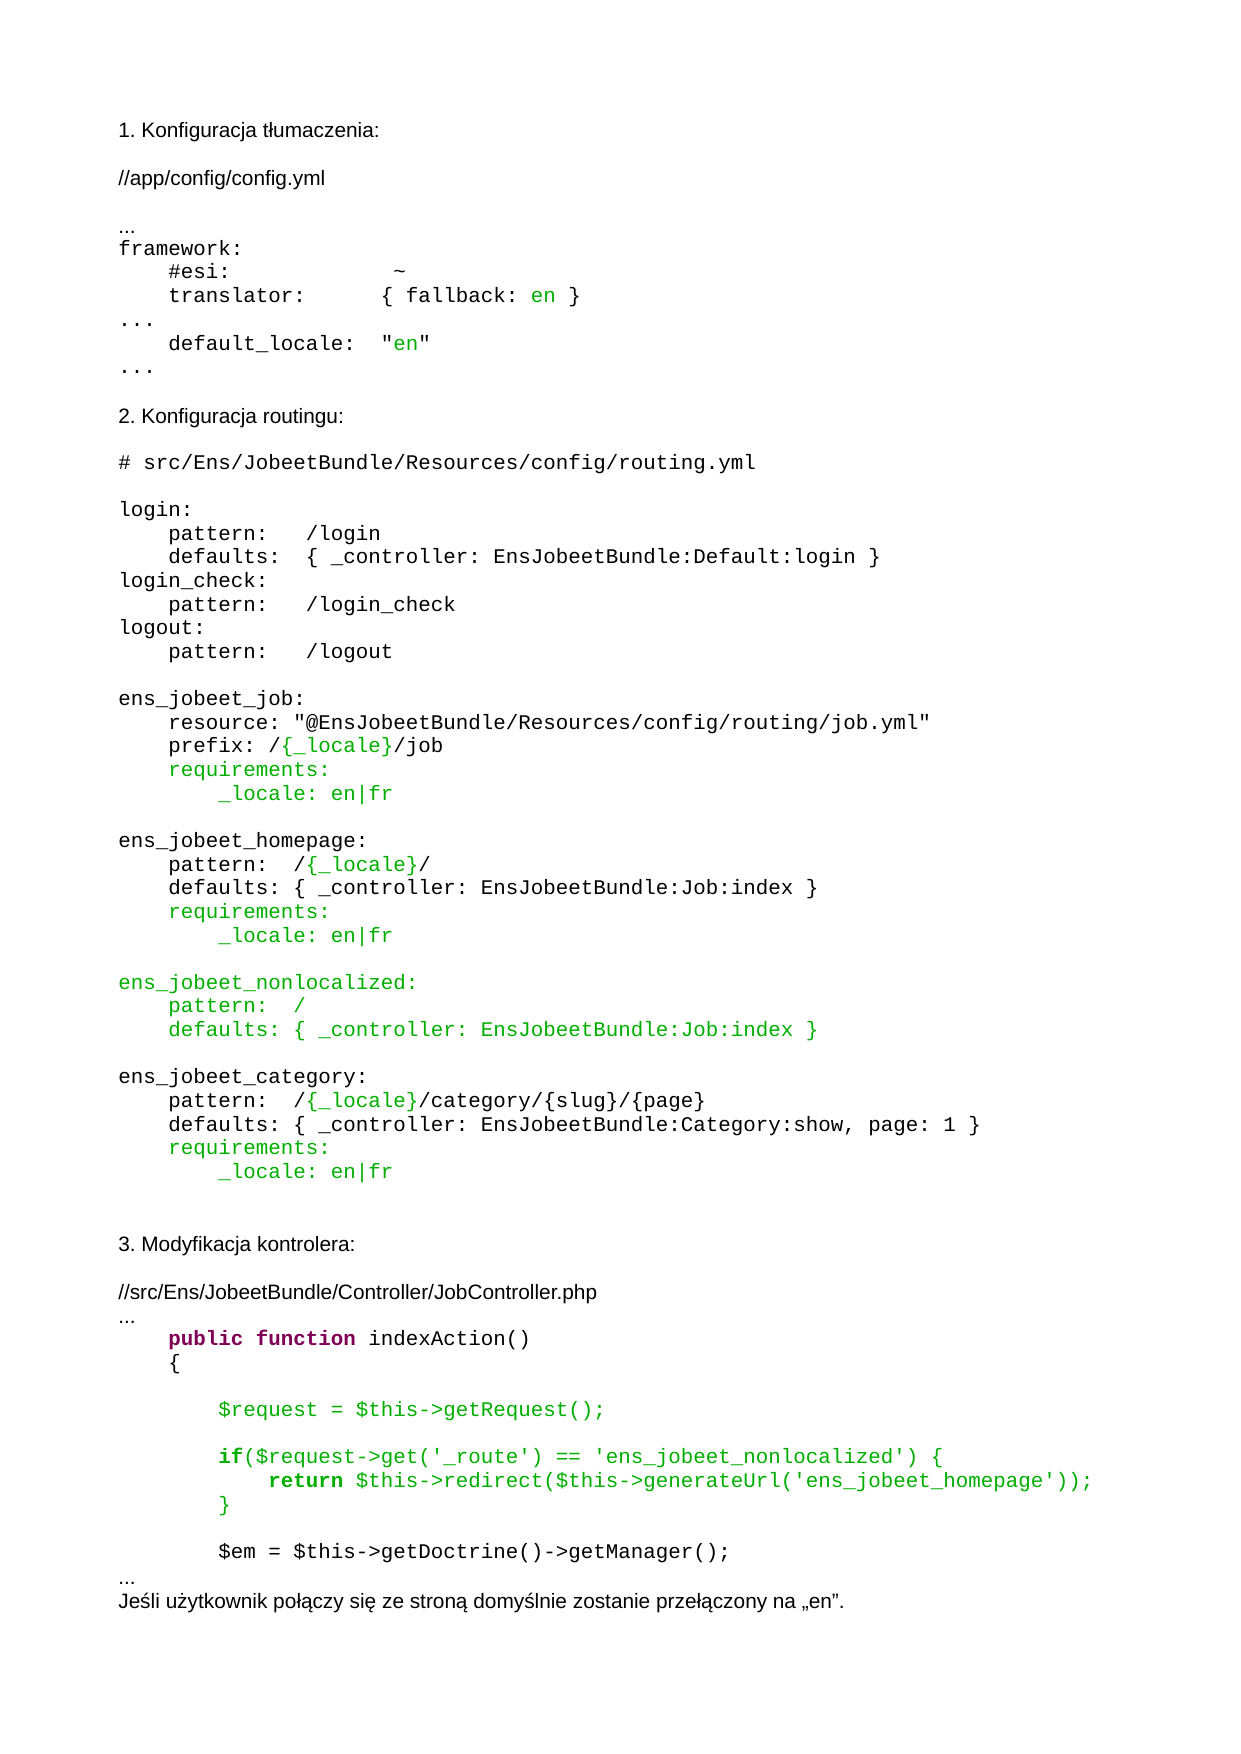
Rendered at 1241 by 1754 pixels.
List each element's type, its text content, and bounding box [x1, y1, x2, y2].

text ... [118, 1564, 1122, 1588]
text defaults: { _controller: EnsJobeetBundle:Job:index } [118, 877, 1122, 901]
text pattern: /{_locale}/ [118, 854, 1122, 877]
text default_locale: "en" [118, 332, 1122, 356]
text //src/Ens/JobeetBundle/Controller/JobController.php [118, 1280, 1122, 1304]
text translator: { fallback: en } [118, 285, 1122, 309]
text ... [118, 309, 1122, 332]
text ... [118, 356, 1122, 380]
text _locale: en|fr [118, 924, 1122, 948]
text ens_jobeet_job: [118, 688, 1122, 712]
text ... [118, 1304, 1122, 1328]
text 3. Modyfikacja kontrolera: [118, 1232, 1122, 1256]
text 1. Konfiguracja tłumaczenia: [118, 118, 1122, 142]
text return $this->redirect($this->generateUrl('ens_jobeet_homepage')); [118, 1470, 1122, 1494]
text requirements: [118, 759, 1122, 783]
text $request = $this->getRequest(); [118, 1399, 1122, 1423]
text $em = $this->getDoctrine()->getManager(); [118, 1541, 1122, 1564]
text ... [118, 214, 1122, 238]
text defaults: { _controller: EnsJobeetBundle:Category:show, page: 1 } [118, 1114, 1122, 1137]
text pattern: /login [118, 523, 1122, 546]
text requirements: [118, 901, 1122, 924]
text ens_jobeet_homepage: [118, 830, 1122, 854]
text login_check: [118, 570, 1122, 593]
text logout: [118, 617, 1122, 641]
text defaults: { _controller: EnsJobeetBundle:Job:index } [118, 1019, 1122, 1043]
text ens_jobeet_nonlocalized: [118, 972, 1122, 996]
text 2. Konfiguracja routingu: [118, 404, 1122, 428]
text framework: [118, 238, 1122, 262]
text login: [118, 499, 1122, 523]
text resource: "@EnsJobeetBundle/Resources/config/routing/job.yml" [118, 712, 1122, 735]
text public function indexAction() [118, 1328, 1122, 1352]
text requirements: [118, 1137, 1122, 1161]
text } [118, 1494, 1122, 1517]
text prefix: /{_locale}/job [118, 735, 1122, 759]
text ens_jobeet_category: [118, 1066, 1122, 1090]
text _locale: en|fr [118, 1161, 1122, 1185]
text //app/config/config.yml [118, 166, 1122, 190]
text defaults: { _controller: EnsJobeetBundle:Default:login } [118, 546, 1122, 570]
text #esi: ~ [118, 262, 1122, 285]
text if($request->get('_route') == 'ens_jobeet_nonlocalized') { [118, 1446, 1122, 1470]
text Jeśli użytkownik połączy się ze stroną domyślnie zostanie przełączony na „en”. [118, 1588, 1122, 1612]
text pattern: /logout [118, 641, 1122, 664]
text { [118, 1352, 1122, 1375]
text pattern: /login_check [118, 593, 1122, 617]
text pattern: /{_locale}/category/{slug}/{page} [118, 1090, 1122, 1114]
text _locale: en|fr [118, 783, 1122, 806]
text pattern: / [118, 996, 1122, 1019]
text # src/Ens/JobeetBundle/Resources/config/routing.yml [118, 452, 1122, 475]
